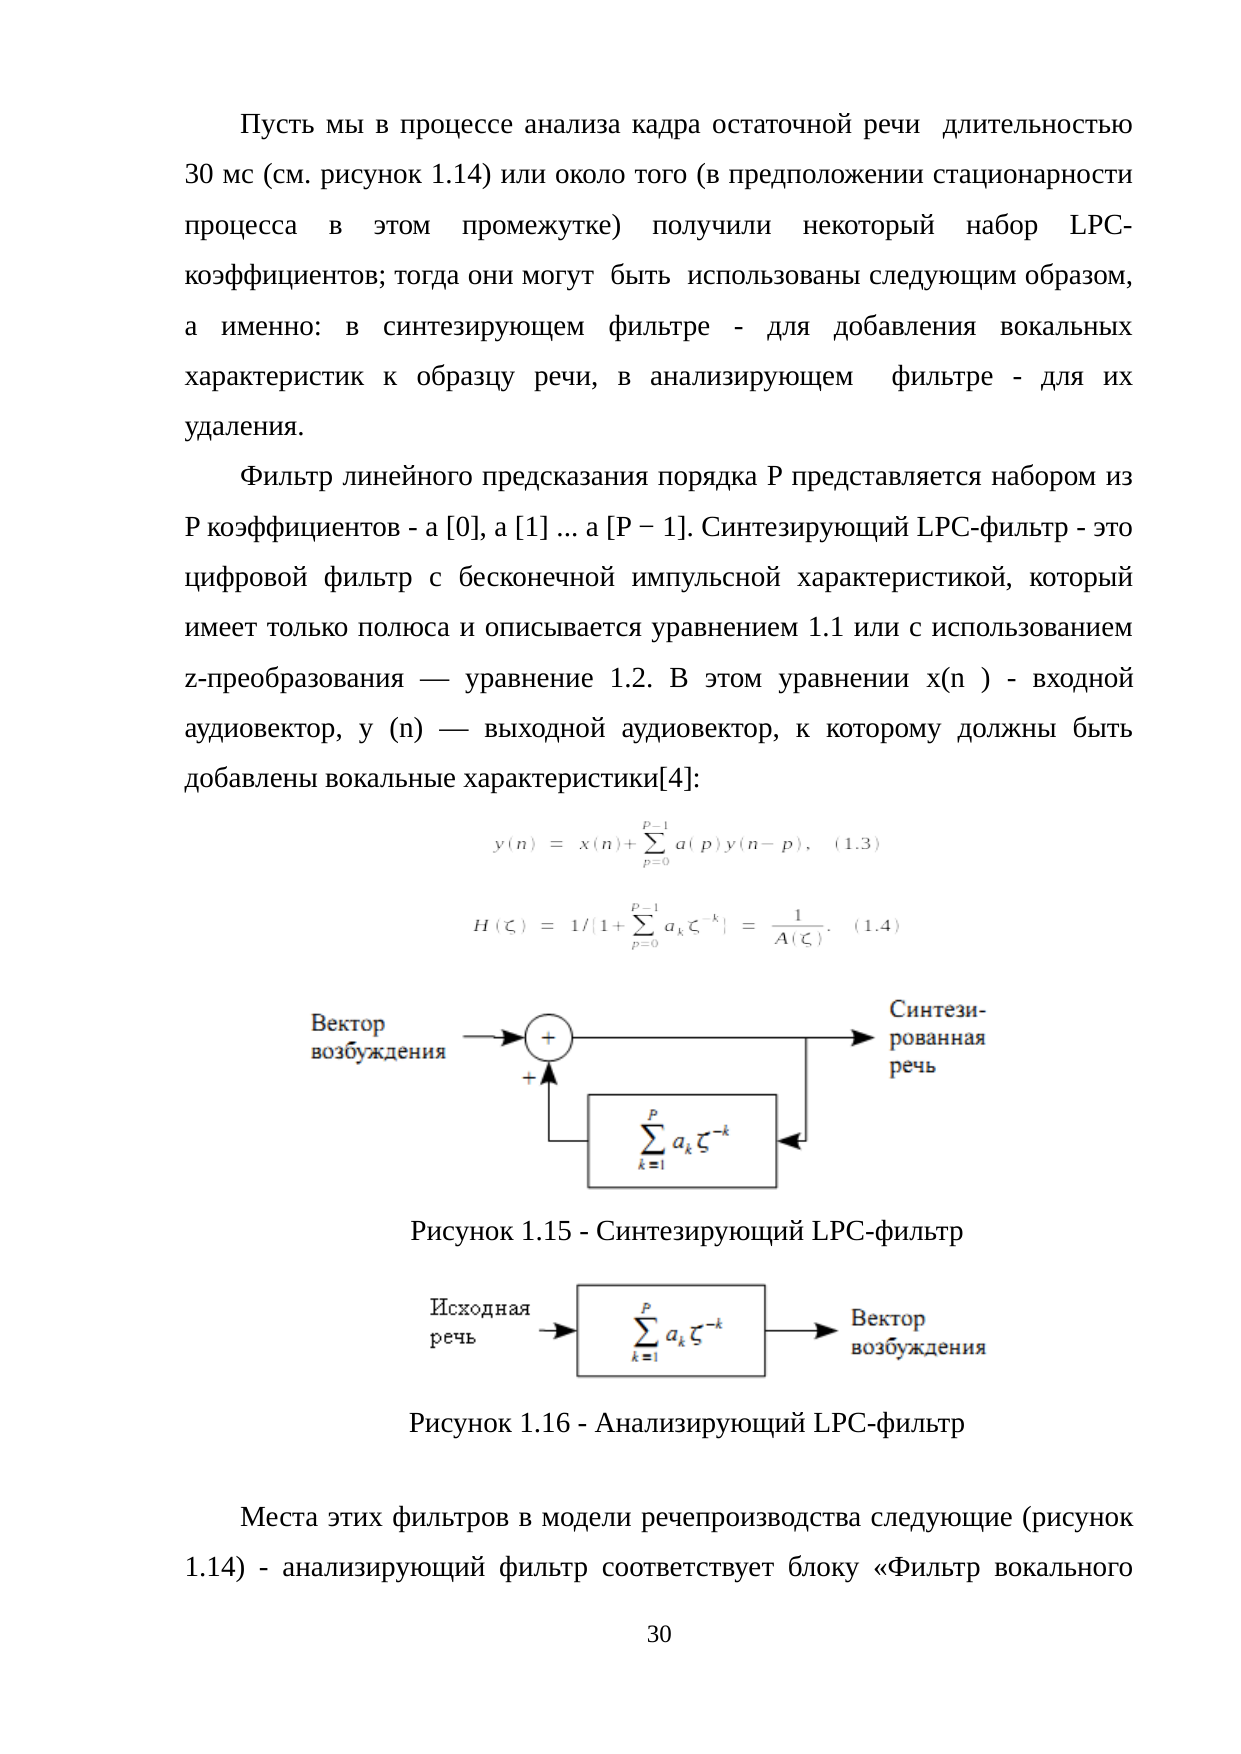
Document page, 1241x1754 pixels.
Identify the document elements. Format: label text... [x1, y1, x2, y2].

text Фильтр линейного предсказания порядка P представляется набором из P коэффициентов - a [0], a [1] ... a [P − 1]. Синтезирующий LPC-фильтр - это цифровой фильтр с бесконечной импульсной характеристикой, который имеет только полюса и описывается уравнением 1.1 или с использованием z-преобразования — уравнение 1.2. В этом уравнении x(n ) - входной аудиовектор, y (n) — выходной аудиовектор, к которому должны быть добавлены вокальные характеристики[4]: [184, 458, 1134, 794]
text Места этих фильтров в модели речепроизводства следующие (рисунок 1.14) - анализирующий фильтр соответствует блоку «Фильтр вокального [184, 1499, 1134, 1583]
text Рисунок 1.15 - Синтезирующий LPC-фильтр [184, 974, 1134, 1247]
text Пусть мы в процессе анализа кадра остаточной речи длительностью 30 мс (см. рисунок 1.14) или около того (в предположении стационарности процесса в этом промежутке) получили некоторый набор LPC-коэффициентов; тогда они могут быть использованы следующим образом, а именно: в синтезирующем фильтре - для добавления вокальных характеристик к образцу речи, в анализирующем фильтре - для их удаления. [184, 106, 1134, 442]
text Рисунок 1.16 - Анализирующий LPC-фильтр [184, 1264, 1134, 1439]
picture [304, 994, 992, 1196]
